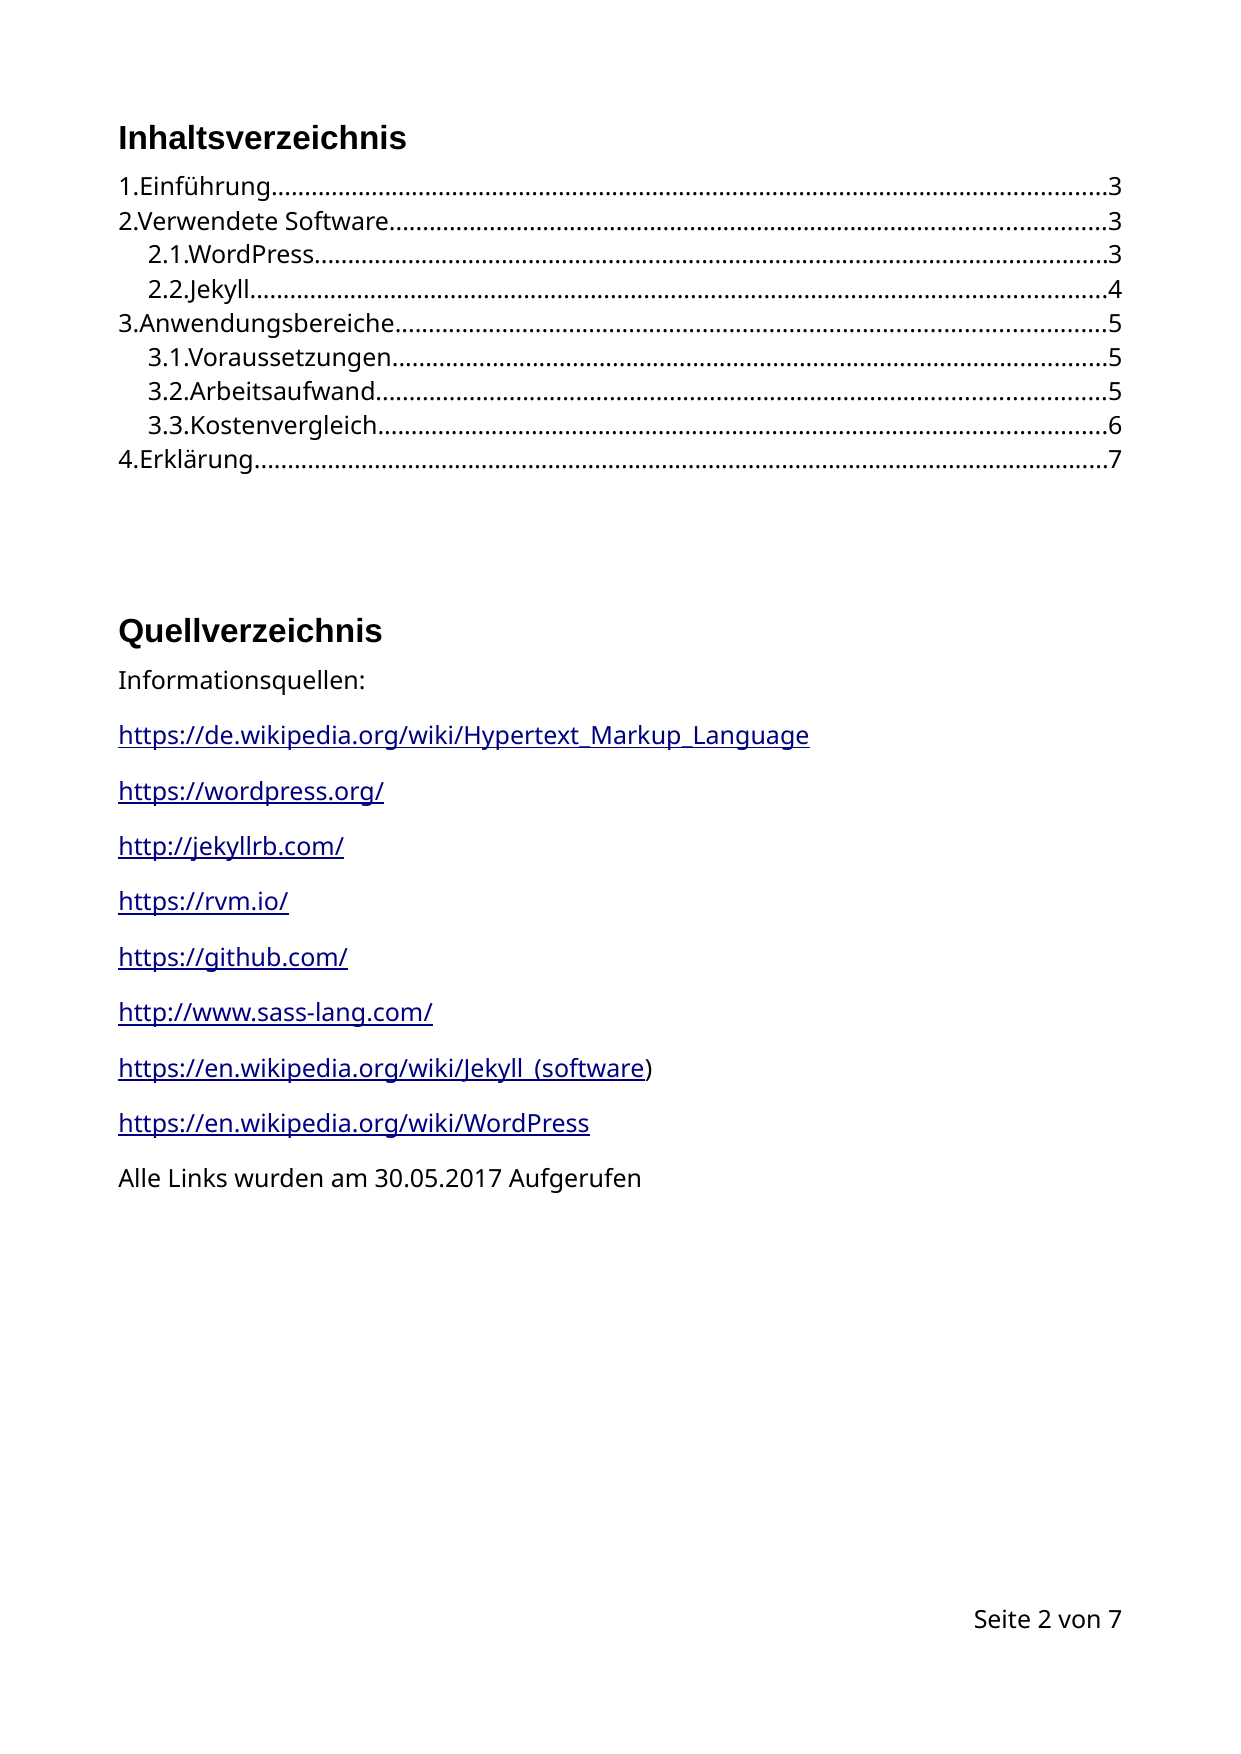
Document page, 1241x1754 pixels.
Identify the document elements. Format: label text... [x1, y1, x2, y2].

text https://en.wikipedia.org/wiki/WordPress [118, 1106, 1122, 1140]
text https://de.wikipedia.org/wiki/Hypertext_Markup_Language [118, 718, 1122, 752]
text 3.1.Voraussetzungen 5 [148, 339, 1122, 373]
text 3.Anwendungsbereiche 5 [118, 305, 1122, 339]
text http://www.sass-lang.com/ [118, 995, 1122, 1029]
text https://rvm.io/ [118, 884, 1122, 918]
text https://github.com/ [118, 939, 1122, 973]
text 3.3.Kostenvergleich 6 [148, 407, 1122, 442]
text 1.Einführung 3 [118, 169, 1122, 203]
text 2.1.WordPress 3 [148, 237, 1122, 271]
text 3.2.Arbeitsaufwand 5 [148, 373, 1122, 407]
text 2.2.Jekyll 4 [148, 271, 1122, 305]
text Informationsquellen: [118, 662, 1122, 696]
text https://wordpress.org/ [118, 773, 1122, 807]
text http://jekyllrb.com/ [118, 829, 1122, 863]
subtitle Inhaltsverzeichnis [118, 118, 1122, 157]
subtitle Quellverzeichnis [118, 611, 1122, 650]
text 2.Verwendete Software 3 [118, 203, 1122, 237]
text Alle Links wurden am 30.05.2017 Aufgerufen [118, 1161, 1122, 1195]
text https://en.wikipedia.org/wiki/Jekyll_(software) [118, 1050, 1122, 1084]
text 4.Erklärung 7 [118, 442, 1122, 476]
